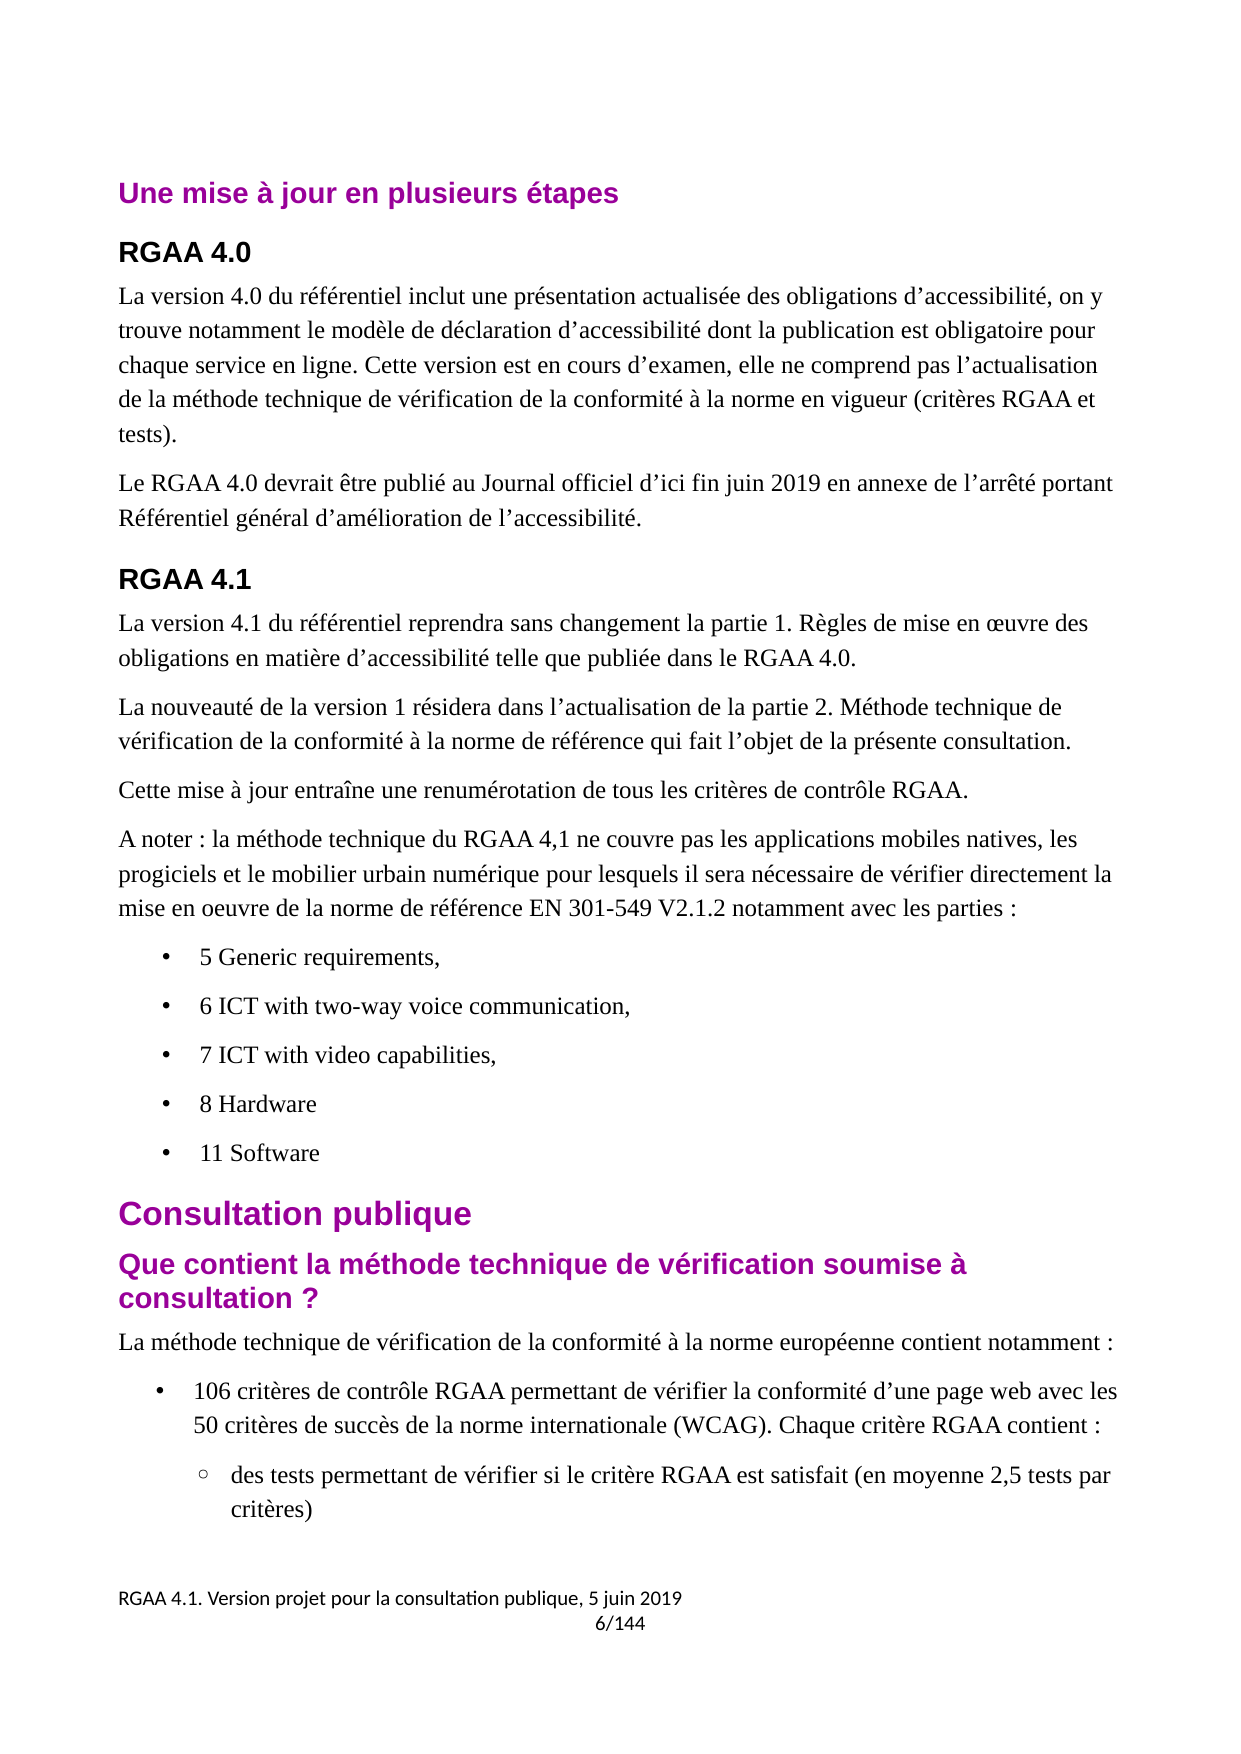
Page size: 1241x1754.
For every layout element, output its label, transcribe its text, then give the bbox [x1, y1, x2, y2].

list 11 Software [162, 1138, 1122, 1167]
list 5 Generic requirements, [162, 942, 1122, 971]
text A noter : la méthode technique du RGAA 4,1 ne couvre pas les applications mobiles natives, les progiciels et le mobilier urbain numérique pour lesquels il sera nécessaire de vérifier directement la mise en oeuvre de la norme de référence EN 301-549 V2.1.2 notamment avec les parties : [118, 824, 1122, 922]
list 8 Hardware [162, 1089, 1122, 1118]
list des tests permettant de vérifier si le critère RGAA est satisfait (en moyenne 2,5 tests par critères) [193, 1460, 1122, 1523]
subtitle Consultation publique [118, 1194, 1122, 1232]
list 7 ICT with video capabilities, [162, 1040, 1122, 1069]
subtitle Que contient la méthode technique de vérification soumise à consultation ? [118, 1247, 1122, 1314]
text Le RGAA 4.0 devrait être publié au Journal officiel d’ici fin juin 2019 en annexe de l’arrêté portant Référentiel général d’amélioration de l’accessibilité. [118, 468, 1122, 531]
subtitle RGAA 4.0 [118, 235, 1122, 269]
list 106 critères de contrôle RGAA permettant de vérifier la conformité d’une page web avec les 50 critères de succès de la norme internationale (WCAG). Chaque critère RGAA contient : [156, 1376, 1122, 1439]
subtitle RGAA 4.1 [118, 562, 1122, 596]
text Cette mise à jour entraîne une renumérotation de tous les critères de contrôle RGAA. [118, 775, 1122, 804]
subtitle Une mise à jour en plusieurs étapes [118, 176, 1122, 210]
text La méthode technique de vérification de la conformité à la norme européenne contient notamment : [118, 1327, 1122, 1356]
text La version 4.0 du référentiel inclut une présentation actualisée des obligations d’accessibilité, on y trouve notamment le modèle de déclaration d’accessibilité dont la publication est obligatoire pour chaque service en ligne. Cette version est en cours d’examen, elle ne comprend pas l’actualisation de la méthode technique de vérification de la conformité à la norme en vigueur (critères RGAA et tests). [118, 281, 1122, 448]
text La version 4.1 du référentiel reprendra sans changement la partie 1. Règles de mise en œuvre des obligations en matière d’accessibilité telle que publiée dans le RGAA 4.0. [118, 608, 1122, 671]
text La nouveauté de la version 1 résidera dans l’actualisation de la partie 2. Méthode technique de vérification de la conformité à la norme de référence qui fait l’objet de la présente consultation. [118, 692, 1122, 755]
list 6 ICT with two-way voice communication, [162, 991, 1122, 1020]
